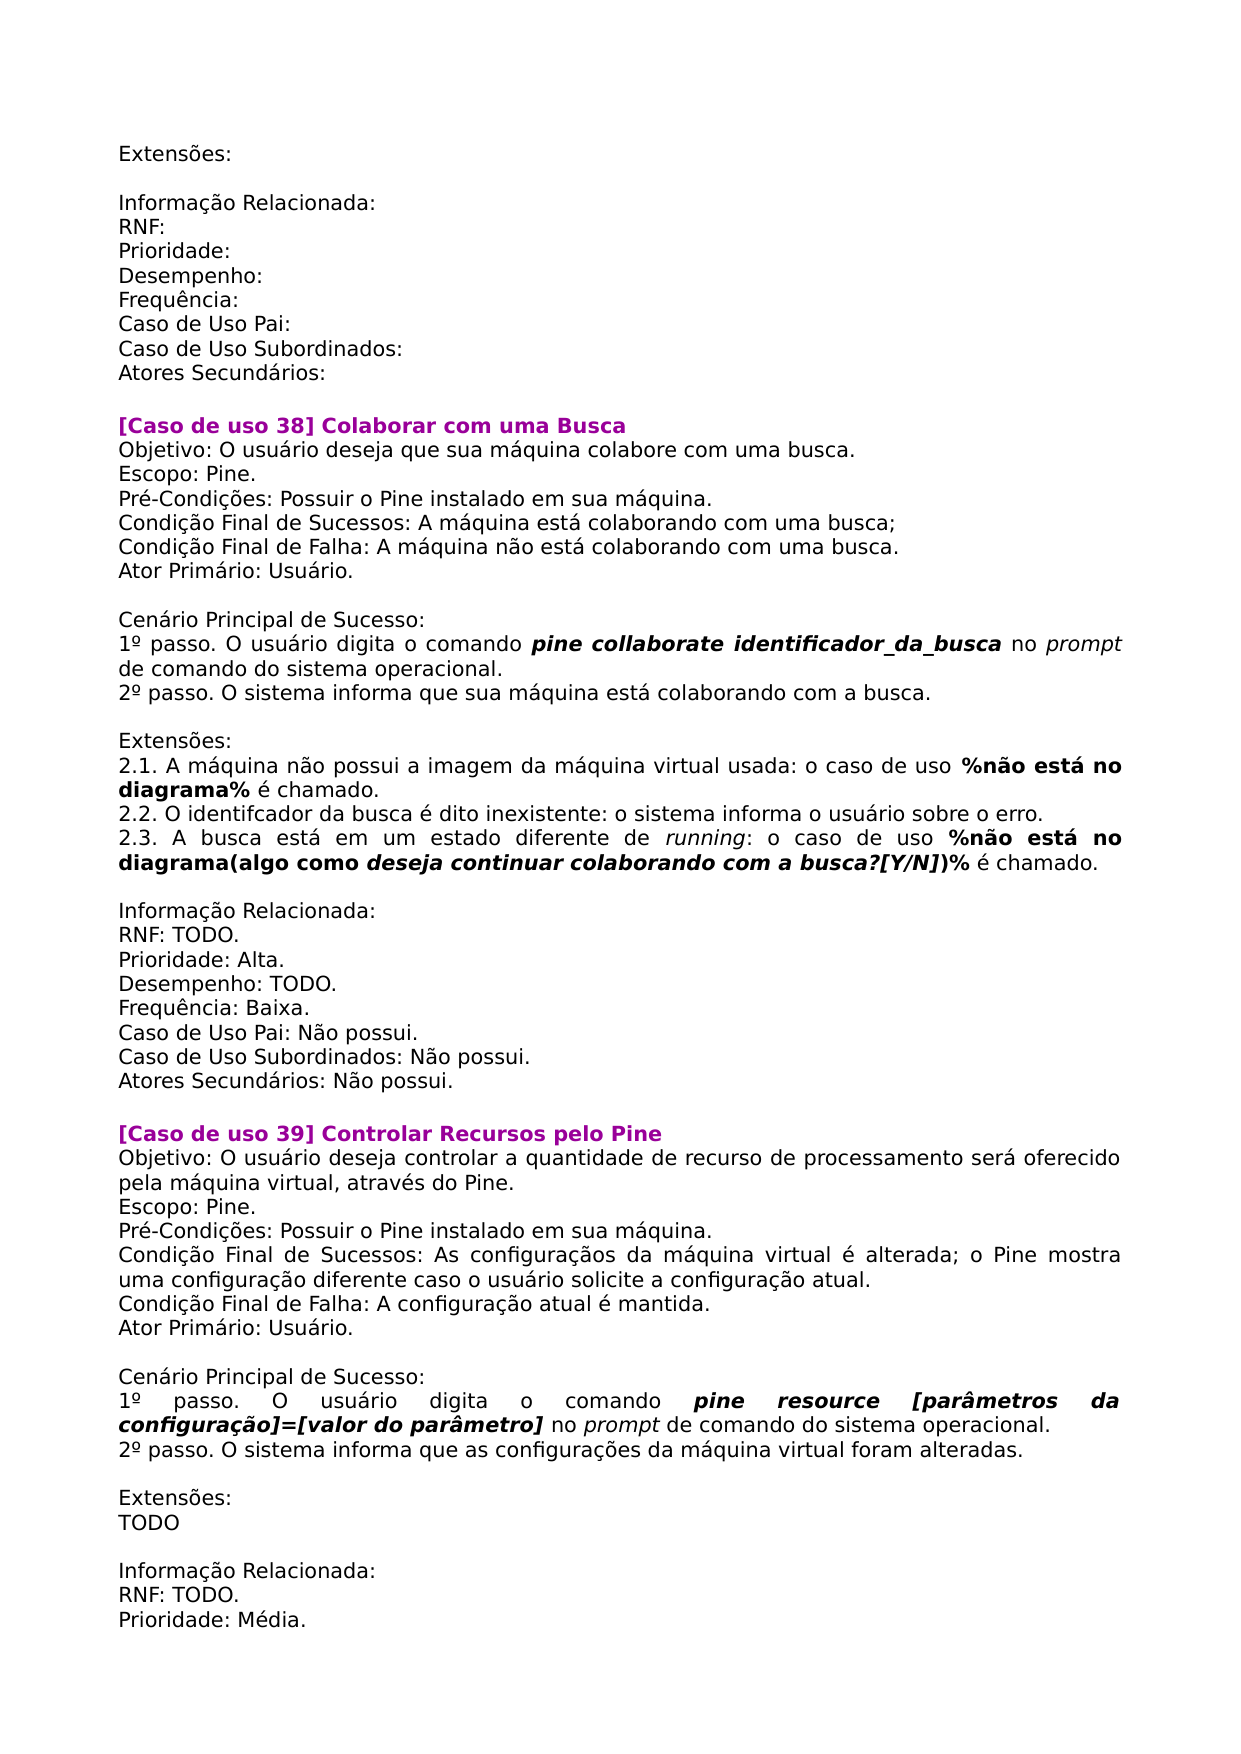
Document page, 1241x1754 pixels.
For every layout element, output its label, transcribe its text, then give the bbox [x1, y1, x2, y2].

text RNF: TODO. [118, 923, 1122, 948]
text 1º passo. O usuário digita o comando pine resource [parâmetros da configuração]=[valor do parâmetro] no prompt de comando do sistema operacional. [118, 1389, 1122, 1438]
text Caso de Uso Subordinados: [118, 337, 1122, 361]
text Condição Final de Sucessos: A máquina está colaborando com uma busca; [118, 511, 1122, 535]
text 1º passo. O usuário digita o comando pine collaborate identificador_da_busca no prompt de comando do sistema operacional. [118, 632, 1122, 681]
text Pré-Condições: Possuir o Pine instalado em sua máquina. [118, 1219, 1122, 1243]
text Cenário Principal de Sucesso: [118, 1365, 1122, 1389]
text Desempenho: [118, 264, 1122, 288]
text TODO [118, 1511, 1122, 1535]
text Atores Secundários: [118, 361, 1122, 385]
text [Caso de uso 38] Colaborar com uma Busca [118, 414, 1122, 438]
text Frequência: Baixa. [118, 996, 1122, 1021]
text Pré-Condições: Possuir o Pine instalado em sua máquina. [118, 487, 1122, 511]
text Condição Final de Sucessos: As configuraçãos da máquina virtual é alterada; o Pine mostra uma configuração diferente caso o usuário solicite a configuração atual. [118, 1243, 1122, 1292]
text Objetivo: O usuário deseja controlar a quantidade de recurso de processamento será oferecido pela máquina virtual, através do Pine. [118, 1146, 1122, 1195]
text Extensões: [118, 1486, 1122, 1511]
text Condição Final de Falha: A configuração atual é mantida. [118, 1292, 1122, 1316]
text RNF: TODO. [118, 1583, 1122, 1608]
text Cenário Principal de Sucesso: [118, 608, 1122, 632]
text 2º passo. O sistema informa que as configurações da máquina virtual foram alteradas. [118, 1438, 1122, 1462]
text 2.2. O identifcador da busca é dito inexistente: o sistema informa o usuário sobre o erro. [118, 802, 1122, 826]
text Ator Primário: Usuário. [118, 1316, 1122, 1341]
text 2º passo. O sistema informa que sua máquina está colaborando com a busca. [118, 681, 1122, 705]
text Condição Final de Falha: A máquina não está colaborando com uma busca. [118, 535, 1122, 559]
text Desempenho: TODO. [118, 972, 1122, 996]
text Atores Secundários: Não possui. [118, 1069, 1122, 1093]
text Caso de Uso Pai: Não possui. [118, 1021, 1122, 1045]
text Escopo: Pine. [118, 1195, 1122, 1219]
text Caso de Uso Subordinados: Não possui. [118, 1045, 1122, 1069]
text Objetivo: O usuário deseja que sua máquina colabore com uma busca. [118, 438, 1122, 462]
text Prioridade: [118, 239, 1122, 264]
text Prioridade: Média. [118, 1608, 1122, 1632]
text Informação Relacionada: [118, 191, 1122, 215]
text Informação Relacionada: [118, 1559, 1122, 1583]
text RNF: [118, 215, 1122, 239]
text Caso de Uso Pai: [118, 312, 1122, 337]
text Prioridade: Alta. [118, 948, 1122, 972]
text Informação Relacionada: [118, 899, 1122, 923]
text [Caso de uso 39] Controlar Recursos pelo Pine [118, 1122, 1122, 1146]
text Extensões: [118, 142, 1122, 167]
text 2.1. A máquina não possui a imagem da máquina virtual usada: o caso de uso %não está no diagrama% é chamado. [118, 754, 1122, 802]
text Ator Primário: Usuário. [118, 559, 1122, 584]
text Extensões: [118, 729, 1122, 754]
text Frequência: [118, 288, 1122, 312]
text Escopo: Pine. [118, 462, 1122, 487]
text 2.3. A busca está em um estado diferente de running: o caso de uso %não está no diagrama(algo como deseja continuar colaborando com a busca?[Y/N])% é chamado. [118, 826, 1122, 875]
